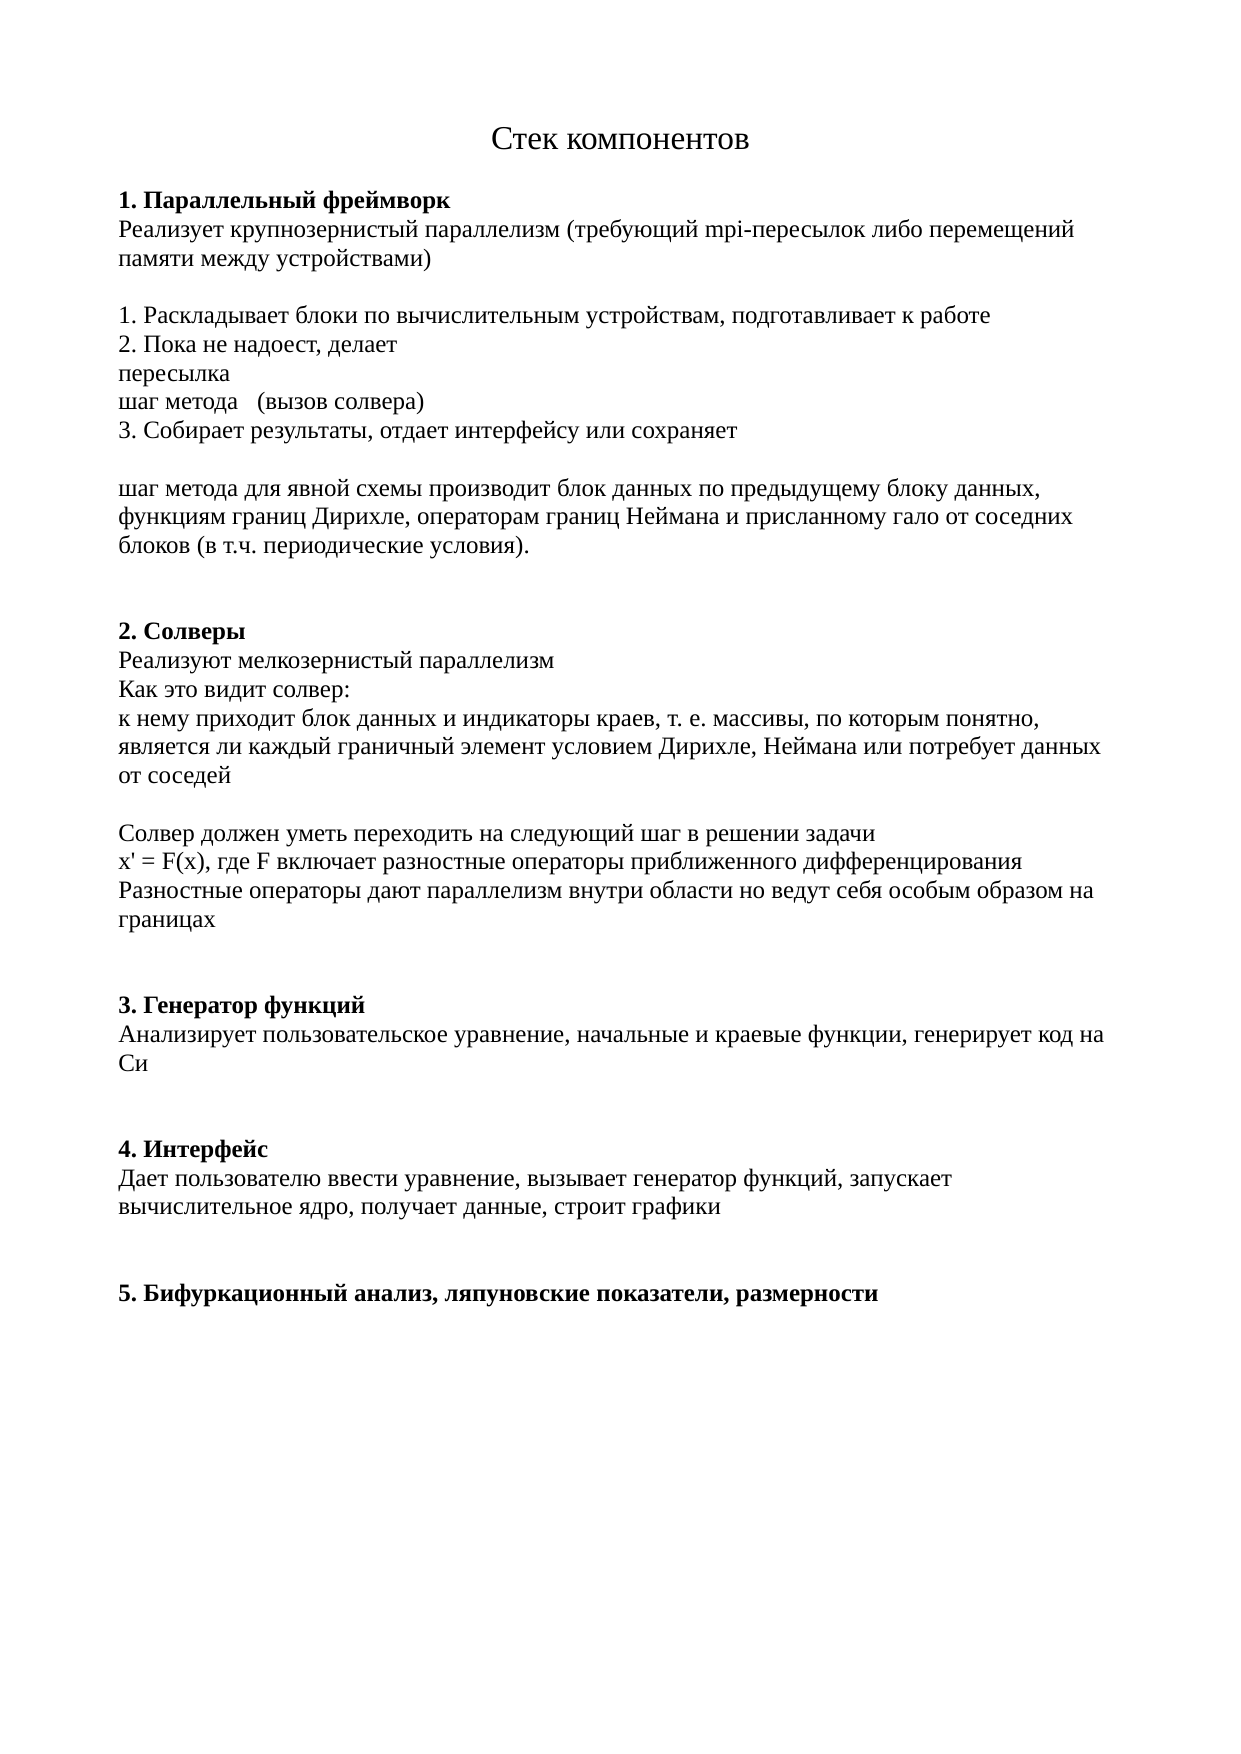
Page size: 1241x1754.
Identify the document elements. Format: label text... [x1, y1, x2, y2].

text 3. Генератор функций [118, 990, 1122, 1019]
text 4. Интерфейс [118, 1134, 1122, 1163]
text x' = F(x), где F включает разностные операторы приближенного дифференцирования [118, 846, 1122, 875]
text 1. Параллельный фреймворк [118, 185, 1122, 214]
text шаг метода (вызов солвера) [118, 386, 1122, 415]
text Дает пользователю ввести уравнение, вызывает генератор функций, запускает вычислительное ядро, получает данные, строит графики [118, 1163, 1122, 1220]
text Как это видит солвер: [118, 674, 1122, 703]
text Солвер должен уметь переходить на следующий шаг в решении задачи [118, 818, 1122, 846]
text Реализует крупнозернистый параллелизм (требующий mpi-пересылок либо перемещений памяти между устройствами) [118, 214, 1122, 271]
text к нему приходит блок данных и индикаторы краев, т. е. массивы, по которым понятно, является ли каждый граничный элемент условием Дирихле, Неймана или потребует данных от соседей [118, 703, 1122, 789]
text 5. Бифуркационный анализ, ляпуновские показатели, размерности [118, 1278, 1122, 1306]
text Разностные операторы дают параллелизм внутри области но ведут себя особым образом на границах [118, 875, 1122, 933]
text 1. Раскладывает блоки по вычислительным устройствам, подготавливает к работе [118, 300, 1122, 329]
text 2. Солверы [118, 616, 1122, 645]
text Анализирует пользовательское уравнение, начальные и краевые функции, генерирует код на Си [118, 1019, 1122, 1076]
text пересылка [118, 358, 1122, 386]
text 2. Пока не надоест, делает [118, 329, 1122, 358]
text шаг метода для явной схемы производит блок данных по предыдущему блоку данных, функциям границ Дирихле, операторам границ Неймана и присланному гало от соседних блоков (в т.ч. периодические условия). [118, 473, 1122, 559]
text Реализуют мелкозернистый параллелизм [118, 645, 1122, 674]
text Стек компонентов [118, 118, 1122, 156]
text 3. Собирает результаты, отдает интерфейсу или сохраняет [118, 415, 1122, 444]
